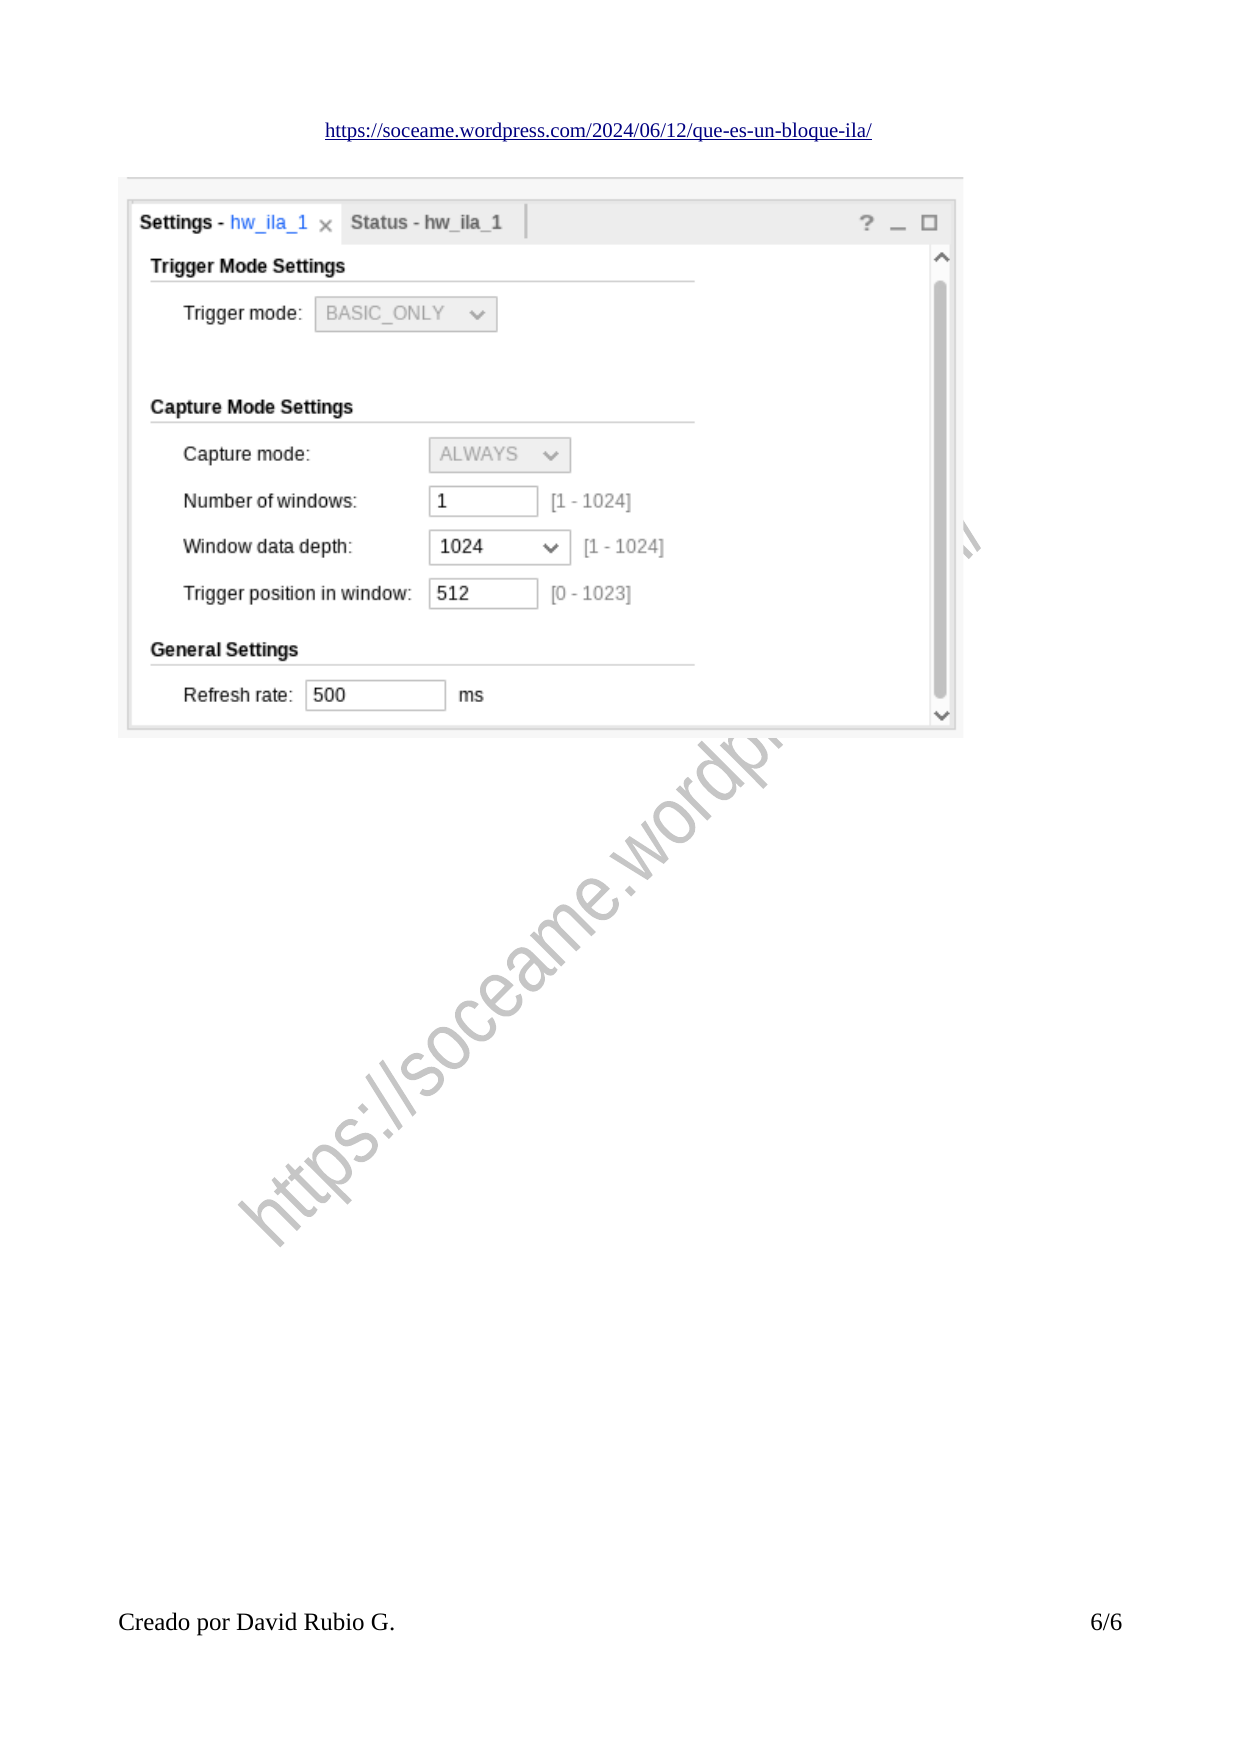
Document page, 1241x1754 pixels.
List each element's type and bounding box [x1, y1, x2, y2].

picture [118, 177, 964, 738]
